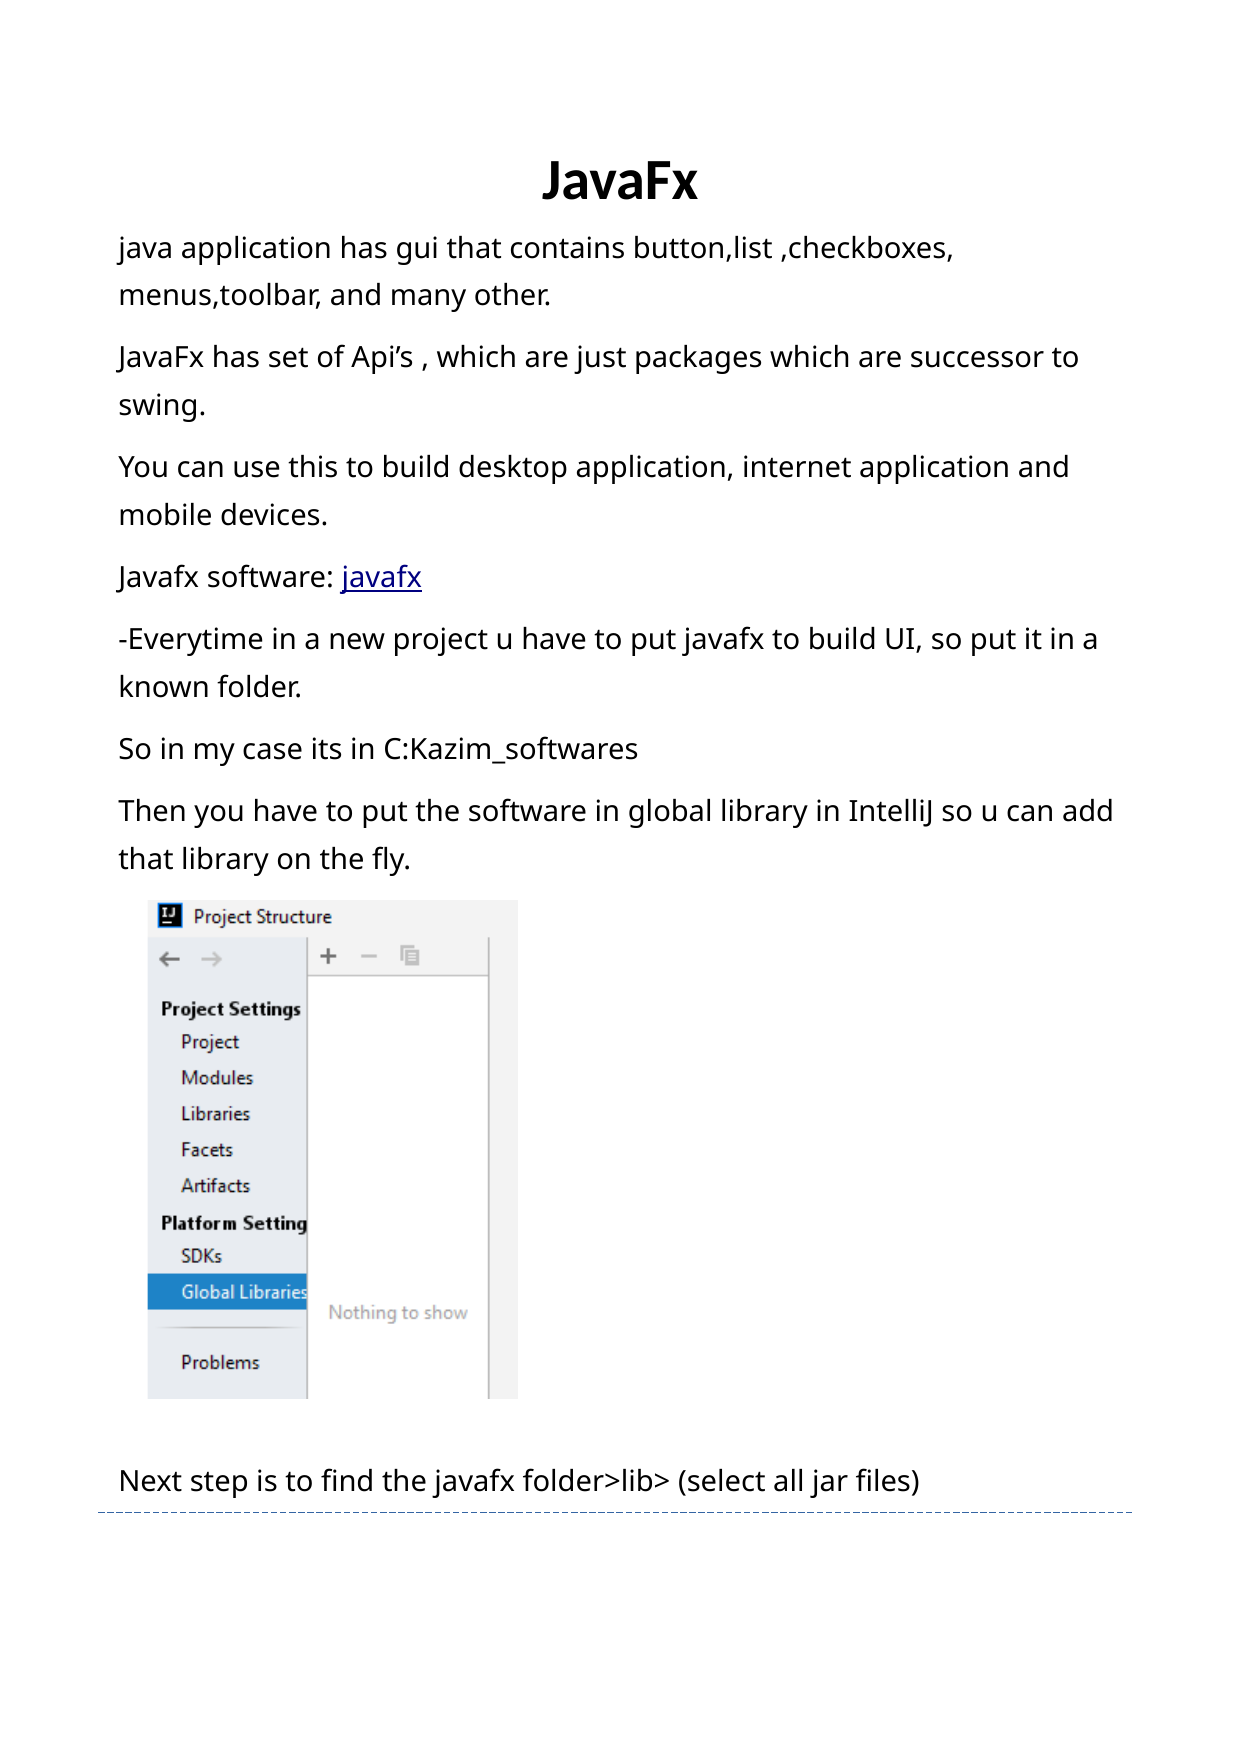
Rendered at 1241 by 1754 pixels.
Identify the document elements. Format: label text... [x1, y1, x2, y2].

text Next step is to find the javafx folder>lib> (select all jar files) [118, 1460, 1122, 1499]
text You can use this to build desktop application, internet application and mobile devices. [118, 446, 1122, 534]
text -Everytime in a new project u have to put javafx to build UI, so put it in a known folder. [118, 618, 1122, 706]
text Then you have to put the software in global library in IntelliJ so u can add that library on the fly. [118, 790, 1122, 878]
text JavaFx has set of Api’s , which are just packages which are successor to swing. [118, 337, 1122, 424]
title JavaFx [118, 143, 1122, 214]
text Javafx software: javafx [118, 556, 1122, 596]
picture [147, 900, 518, 1399]
text java application has gui that contains button,list ,checkboxes, menus,toolbar, and many other. [118, 227, 1122, 314]
text So in my case its in C:Kazim_softwares [118, 728, 1122, 768]
